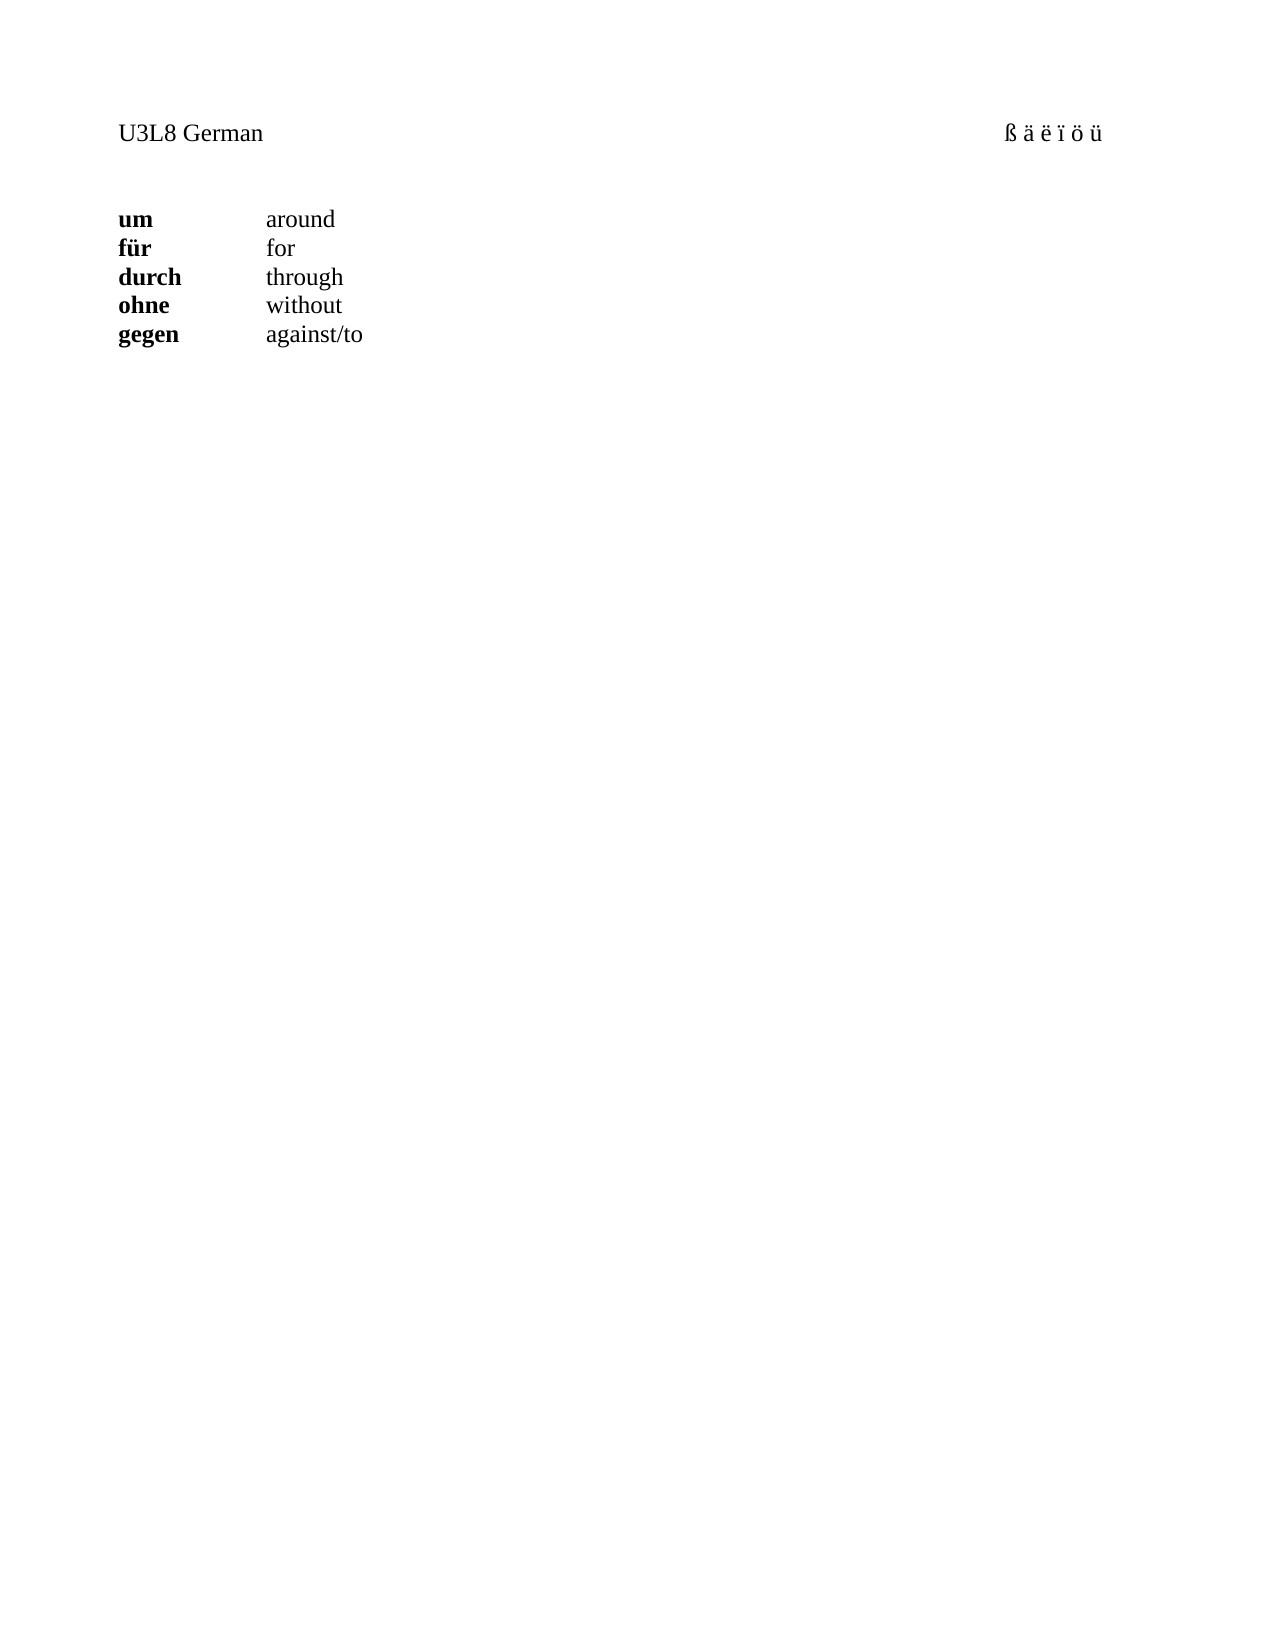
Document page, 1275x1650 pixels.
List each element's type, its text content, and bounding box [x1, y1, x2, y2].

text für for [118, 233, 1157, 262]
text um around [118, 204, 1157, 233]
text ohne without [118, 291, 1157, 319]
text durch through [118, 262, 1157, 291]
text gegen against/to [118, 319, 1157, 348]
text U3L8 German ß ä ë ï ö ü [118, 118, 1157, 147]
